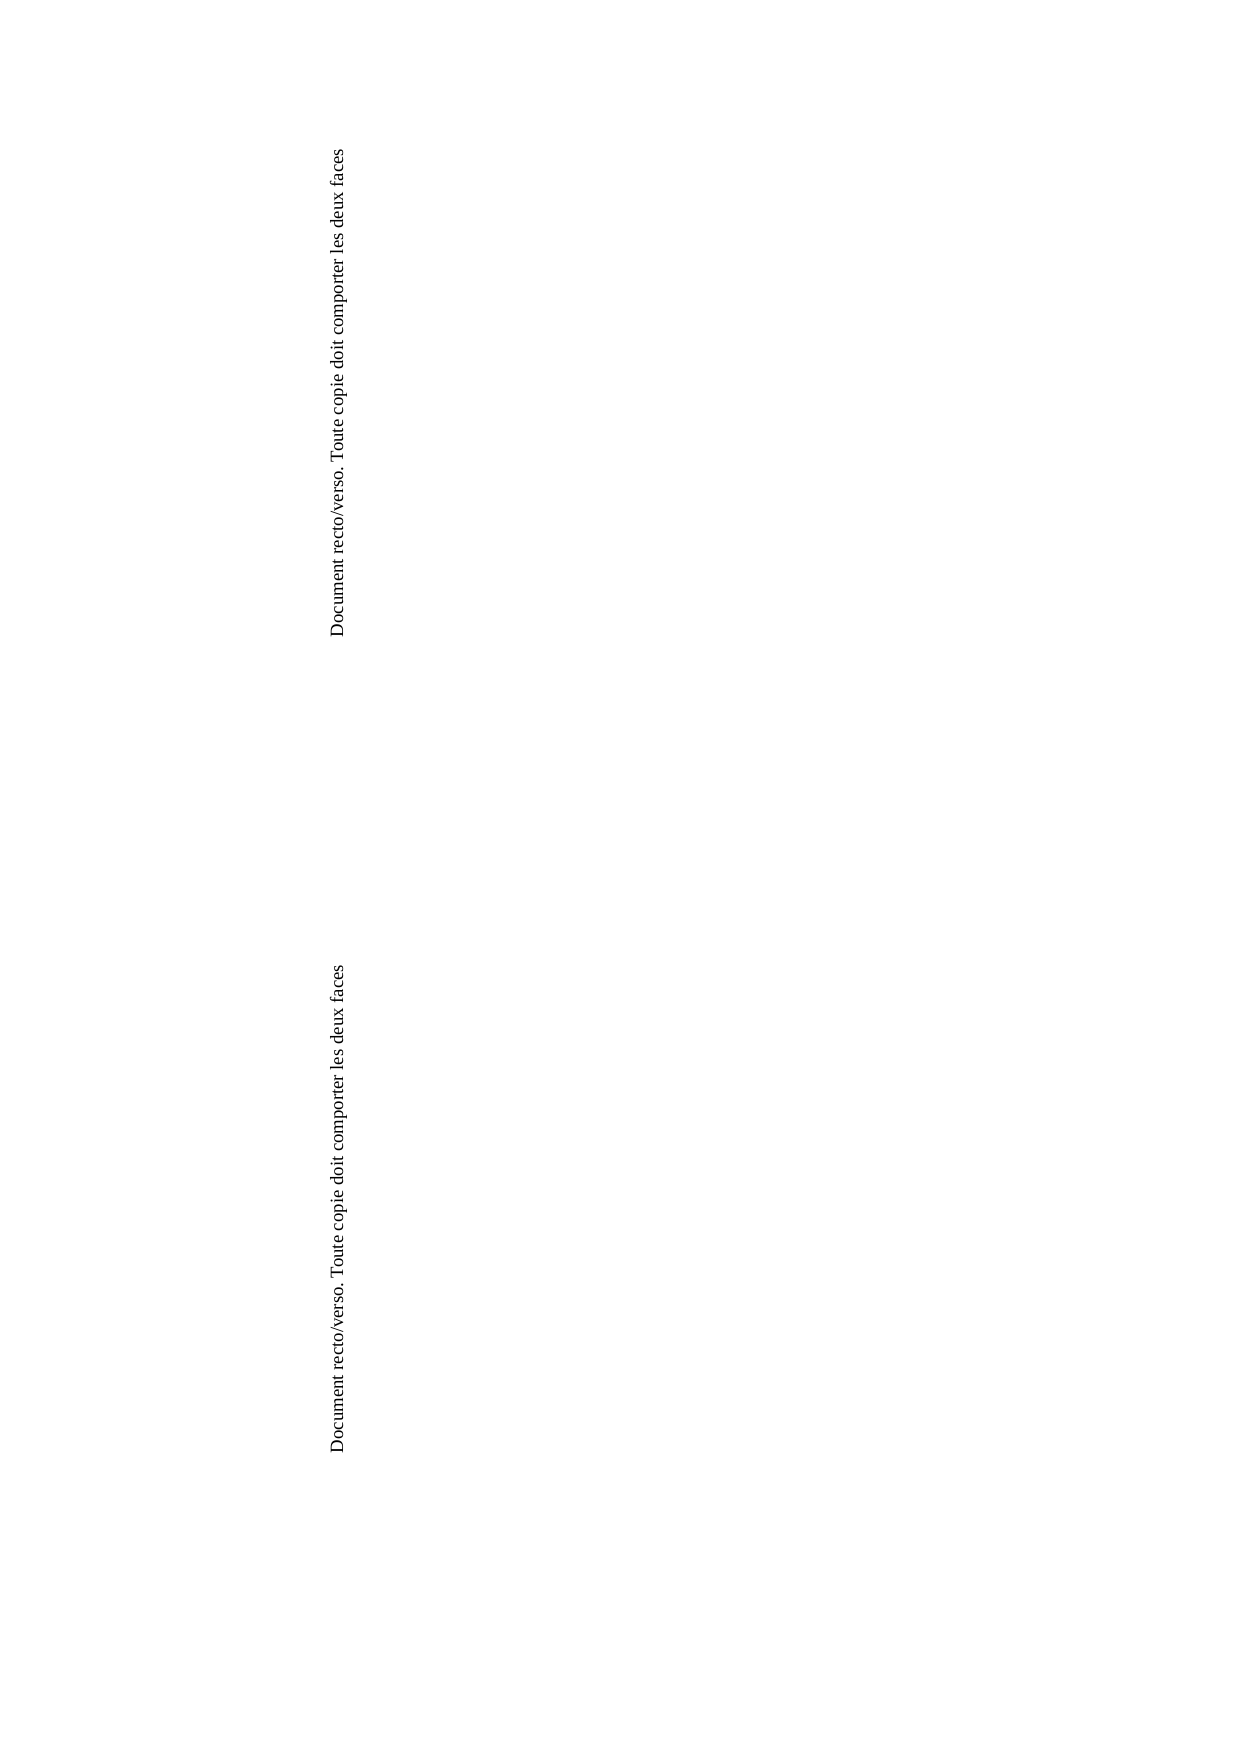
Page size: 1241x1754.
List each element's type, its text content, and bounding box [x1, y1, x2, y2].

table_header [788, 143, 1123, 643]
table_header [353, 959, 787, 1459]
table_header Document recto/verso. Toute copie doit comporter les deux faces [118, 143, 352, 643]
table_header [788, 959, 1123, 1459]
table_header Document recto/verso. Toute copie doit comporter les deux faces [118, 959, 352, 1459]
table_header [353, 143, 787, 643]
